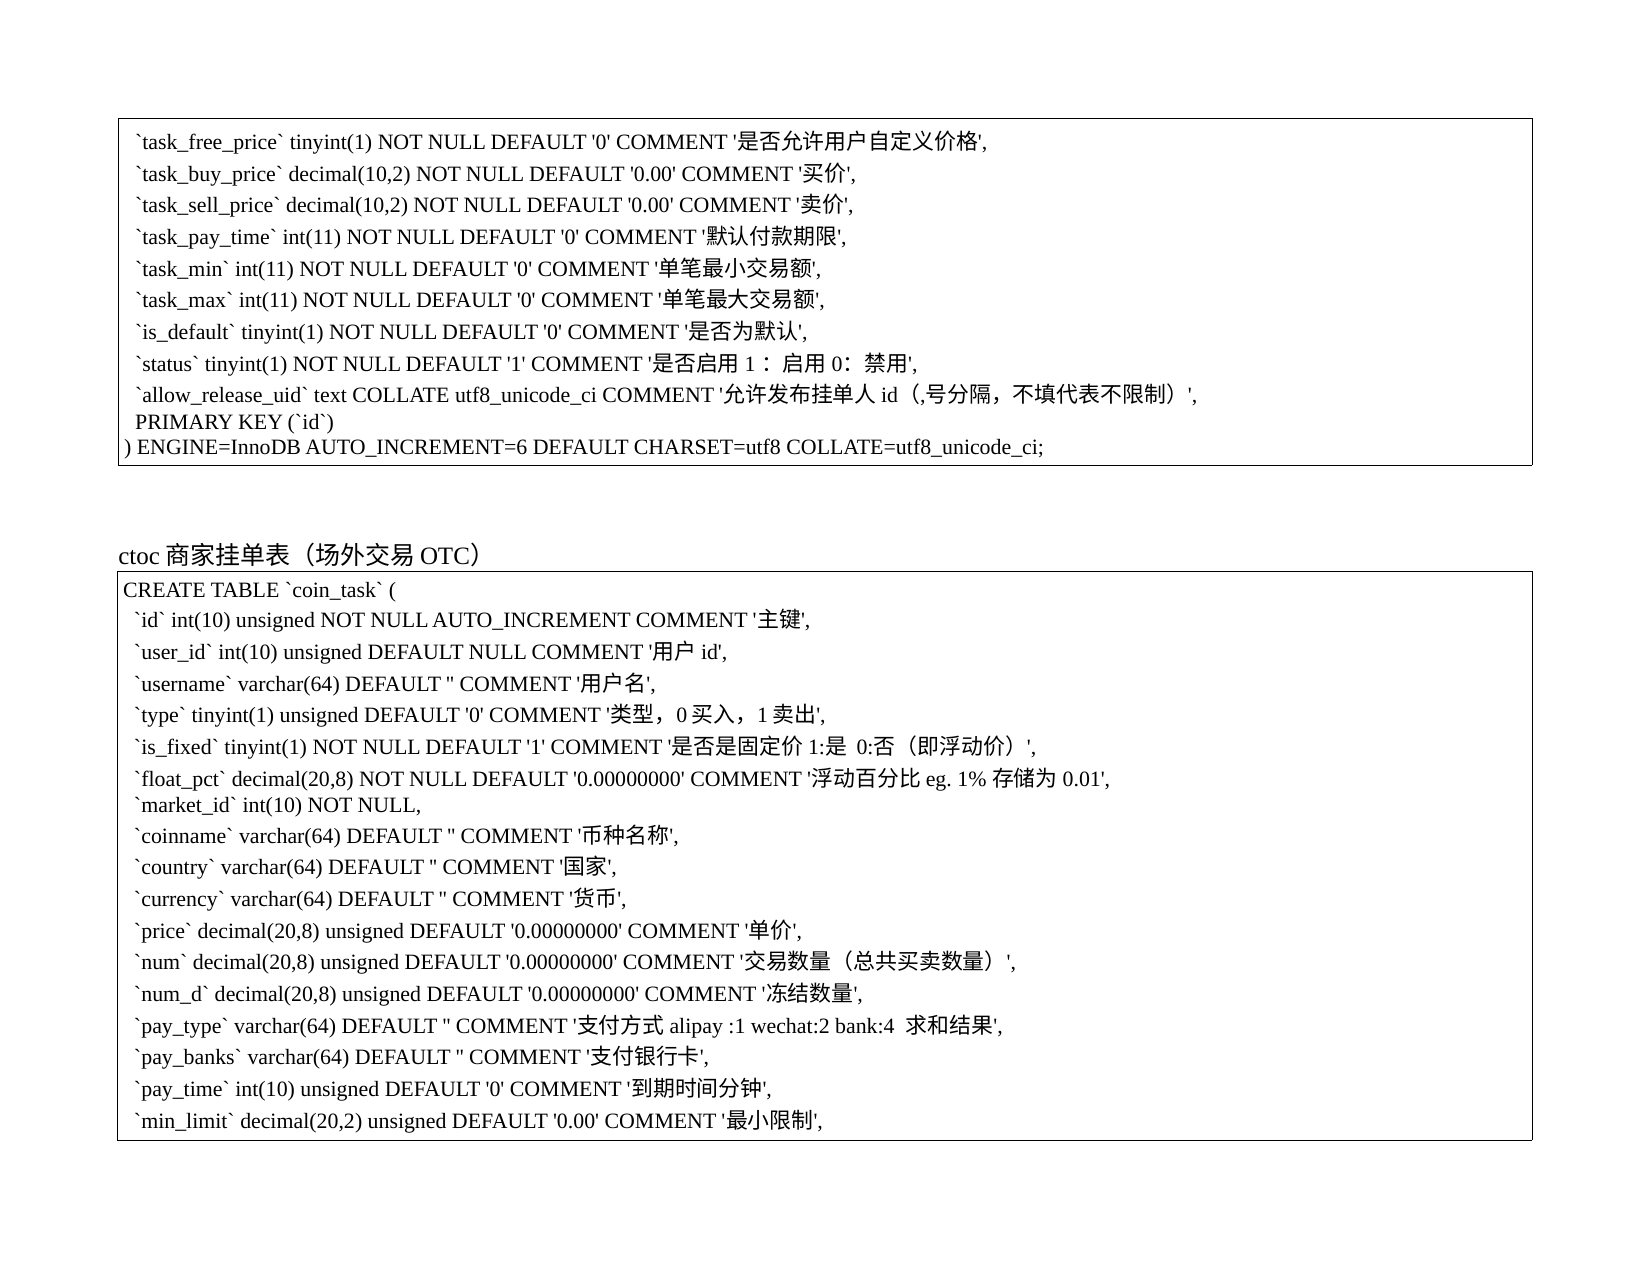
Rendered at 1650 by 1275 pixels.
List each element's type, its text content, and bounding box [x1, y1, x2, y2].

table_header CREATE TABLE `coin_task` ( `id` int(10) unsigned NOT NULL AUTO_INCREMENT COMMENT '主键', `user_id` int(10) unsigned DEFAULT NULL COMMENT '用户id', `username` varchar(64) DEFAULT '' COMMENT '用户名', `type` tinyint(1) unsigned DEFAULT '0' COMMENT '类型，0买入，1卖出', `is_fixed` tinyint(1) NOT NULL DEFAULT '1' COMMENT '是否是固定价 1:是 0:否（即浮动价）', `float_pct` decimal(20,8) NOT NULL DEFAULT '0.00000000' COMMENT '浮动百分比 eg. 1% 存储为 0.01', `market_id` int(10) NOT NULL, `coinname` varchar(64) DEFAULT '' COMMENT '币种名称', `country` varchar(64) DEFAULT '' COMMENT '国家', `currency` varchar(64) DEFAULT '' COMMENT '货币', `price` decimal(20,8) unsigned DEFAULT '0.00000000' COMMENT '单价', `num` decimal(20,8) unsigned DEFAULT '0.00000000' COMMENT '交易数量（总共买卖数量）', `num_d` decimal(20,8) unsigned DEFAULT '0.00000000' COMMENT '冻结数量', `pay_type` varchar(64) DEFAULT '' COMMENT '支付方式 alipay :1 wechat:2 bank:4 求和结果', `pay_banks` varchar(64) DEFAULT '' COMMENT '支付银行卡', `pay_time` int(10) unsigned DEFAULT '0' COMMENT '到期时间分钟', `min_limit` decimal(20,2) unsigned DEFAULT '0.00' COMMENT '最小限制', [118, 572, 1532, 1140]
table_header `task_free_price` tinyint(1) NOT NULL DEFAULT '0' COMMENT '是否允许用户自定义价格', `task_buy_price` decimal(10,2) NOT NULL DEFAULT '0.00' COMMENT '买价', `task_sell_price` decimal(10,2) NOT NULL DEFAULT '0.00' COMMENT '卖价', `task_pay_time` int(11) NOT NULL DEFAULT '0' COMMENT '默认付款期限', `task_min` int(11) NOT NULL DEFAULT '0' COMMENT '单笔最小交易额', `task_max` int(11) NOT NULL DEFAULT '0' COMMENT '单笔最大交易额', `is_default` tinyint(1) NOT NULL DEFAULT '0' COMMENT '是否为默认', `status` tinyint(1) NOT NULL DEFAULT '1' COMMENT '是否启用 1 ：启用 0：禁用', `allow_release_uid` text COLLATE utf8_unicode_ci COMMENT '允许发布挂单人id（,号分隔，不填代表不限制）', PRIMARY KEY (`id`) ) ENGINE=InnoDB AUTO_INCREMENT=6 DEFAULT CHARSET=utf8 COLLATE=utf8_unicode_ci; [119, 119, 1532, 465]
text ctoc商家挂单表（场外交易OTC） [118, 535, 1532, 571]
